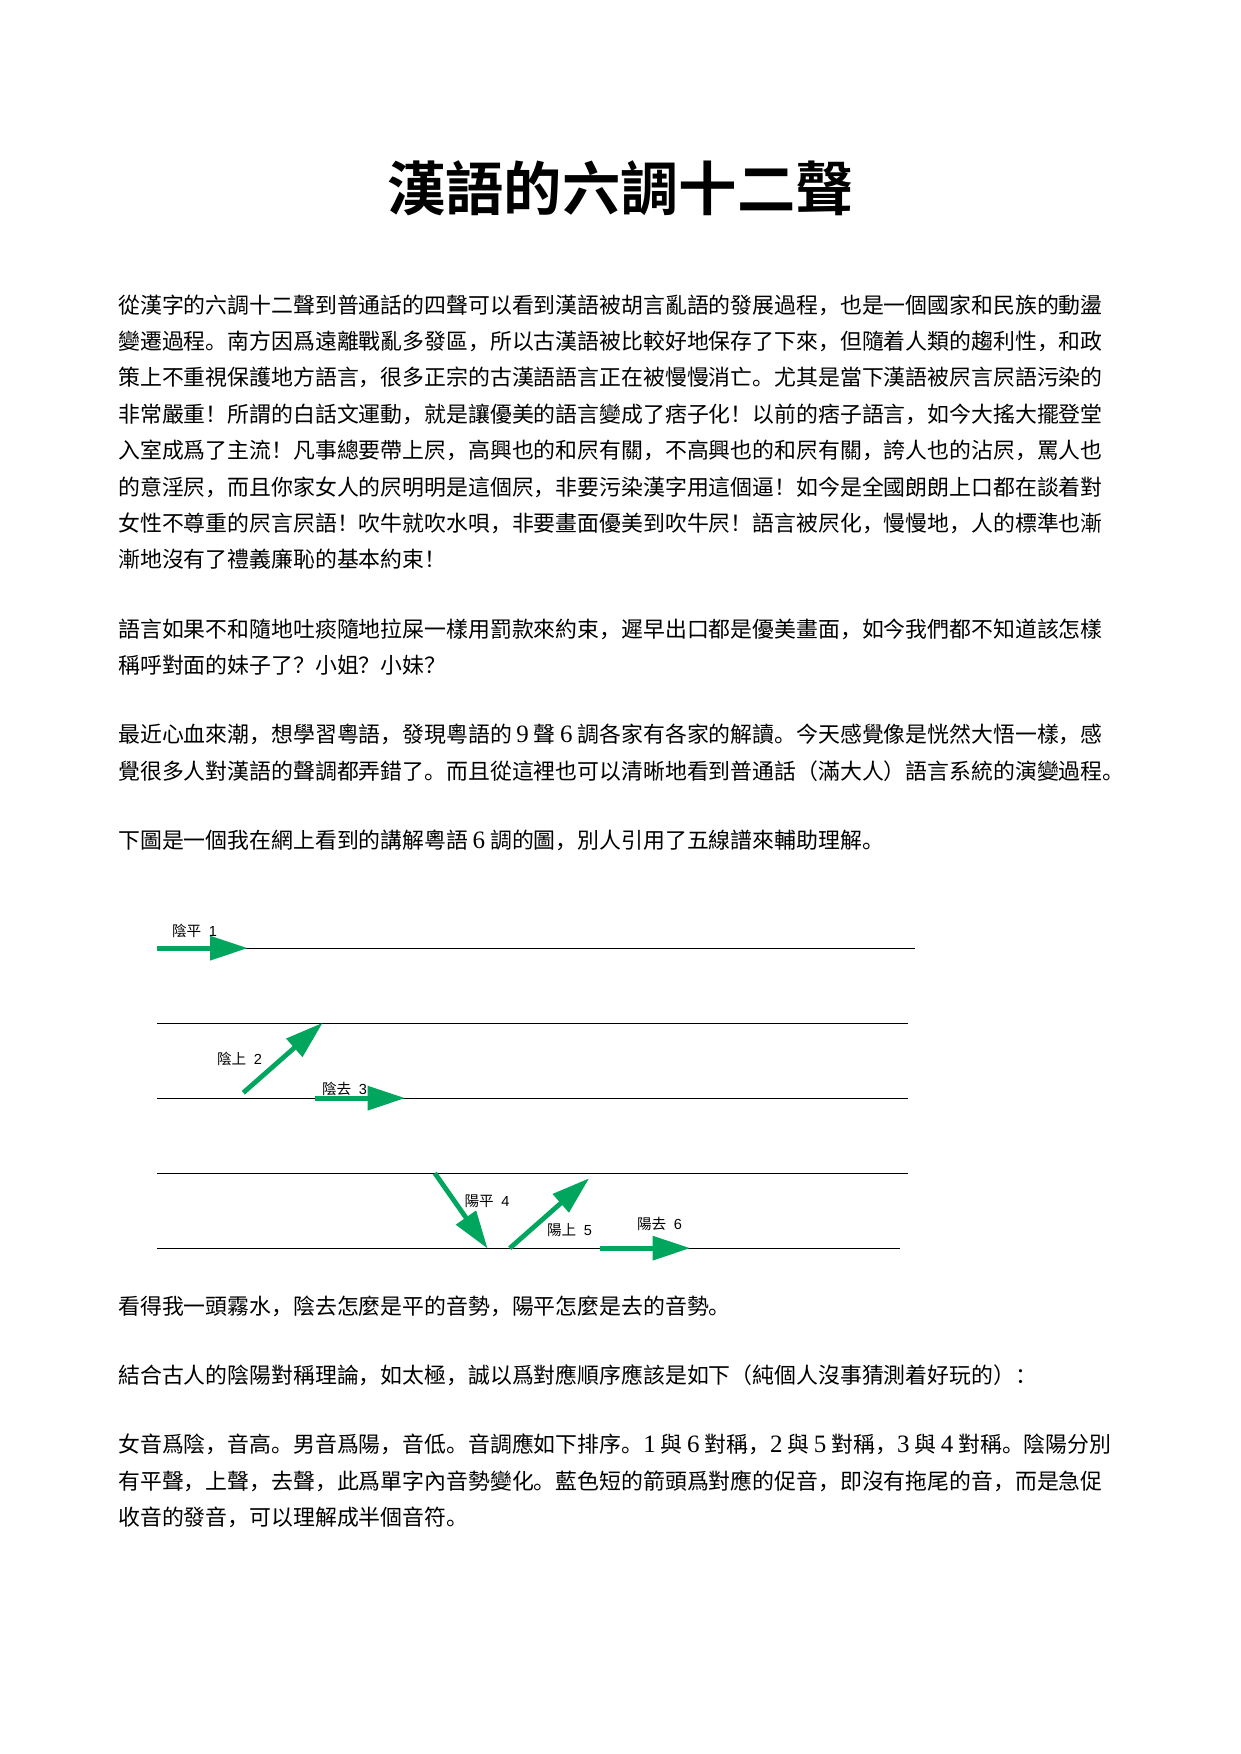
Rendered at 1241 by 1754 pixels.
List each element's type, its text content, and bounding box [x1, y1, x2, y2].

text 女音爲陰，音高。男音爲陽，音低。音調應如下排序。1與6對稱，2與5對稱，3與4對稱。陰陽分別有平聲，上聲，去聲，此爲單字內音勢變化。藍色短的箭頭爲對應的促音，即沒有拖尾的音，而是急促收音的發音，可以理解成半個音符。 [118, 1427, 1122, 1532]
text 從漢字的六調十二聲到普通話的四聲可以看到漢語被胡言亂語的發展過程，也是一個國家和民族的動盪變遷過程。南方因爲遠離戰亂多發區，所以古漢語被比較好地保存了下來，但隨着人類的趨利性，和政策上不重視保護地方語言，很多正宗的古漢語語言正在被慢慢消亡。尤其是當下漢語被屄言屄語污染的非常嚴重！所謂的白話文運動，就是讓優美的語言變成了痞子化！以前的痞子語言，如今大搖大擺登堂入室成爲了主流！凡事總要帶上屄，高興也的和屄有關，不高興也的和屄有關，誇人也的沾屄，罵人也的意淫屄，而且你家女人的屄明明是這個屄，非要污染漢字用這個逼！如今是全國朗朗上口都在談着對女性不尊重的屄言屄語！吹牛就吹水唄，非要畫面優美到吹牛屄！語言被屄化，慢慢地，人的標準也漸漸地沒有了禮義廉恥的基本約束！ [118, 288, 1122, 574]
text 最近心血來潮，想學習粵語，發現粵語的9聲6調各家有各家的解讀。今天感覺像是恍然大悟一樣，感覺很多人對漢語的聲調都弄錯了。而且從這裡也可以清晰地看到普通話（滿大人）語言系統的演變過程。 [118, 717, 1122, 785]
title 漢語的六調十二聲 [118, 143, 1122, 228]
text 結合古人的陰陽對稱理論，如太極，誠以爲對應順序應該是如下（純個人沒事猜測着好玩的）： [118, 1358, 1122, 1390]
text 語言如果不和隨地吐痰隨地拉屎一樣用罰款來約束，遲早出口都是優美畫面，如今我們都不知道該怎樣稱呼對面的妹子了？小姐？小妹？ [118, 612, 1122, 679]
text 下圖是一個我在網上看到的講解粵語6調的圖，別人引用了五線譜來輔助理解。 [118, 823, 1122, 855]
text 看得我一頭霧水，陰去怎麼是平的音勢，陽平怎麼是去的音勢。 [118, 1289, 1122, 1320]
